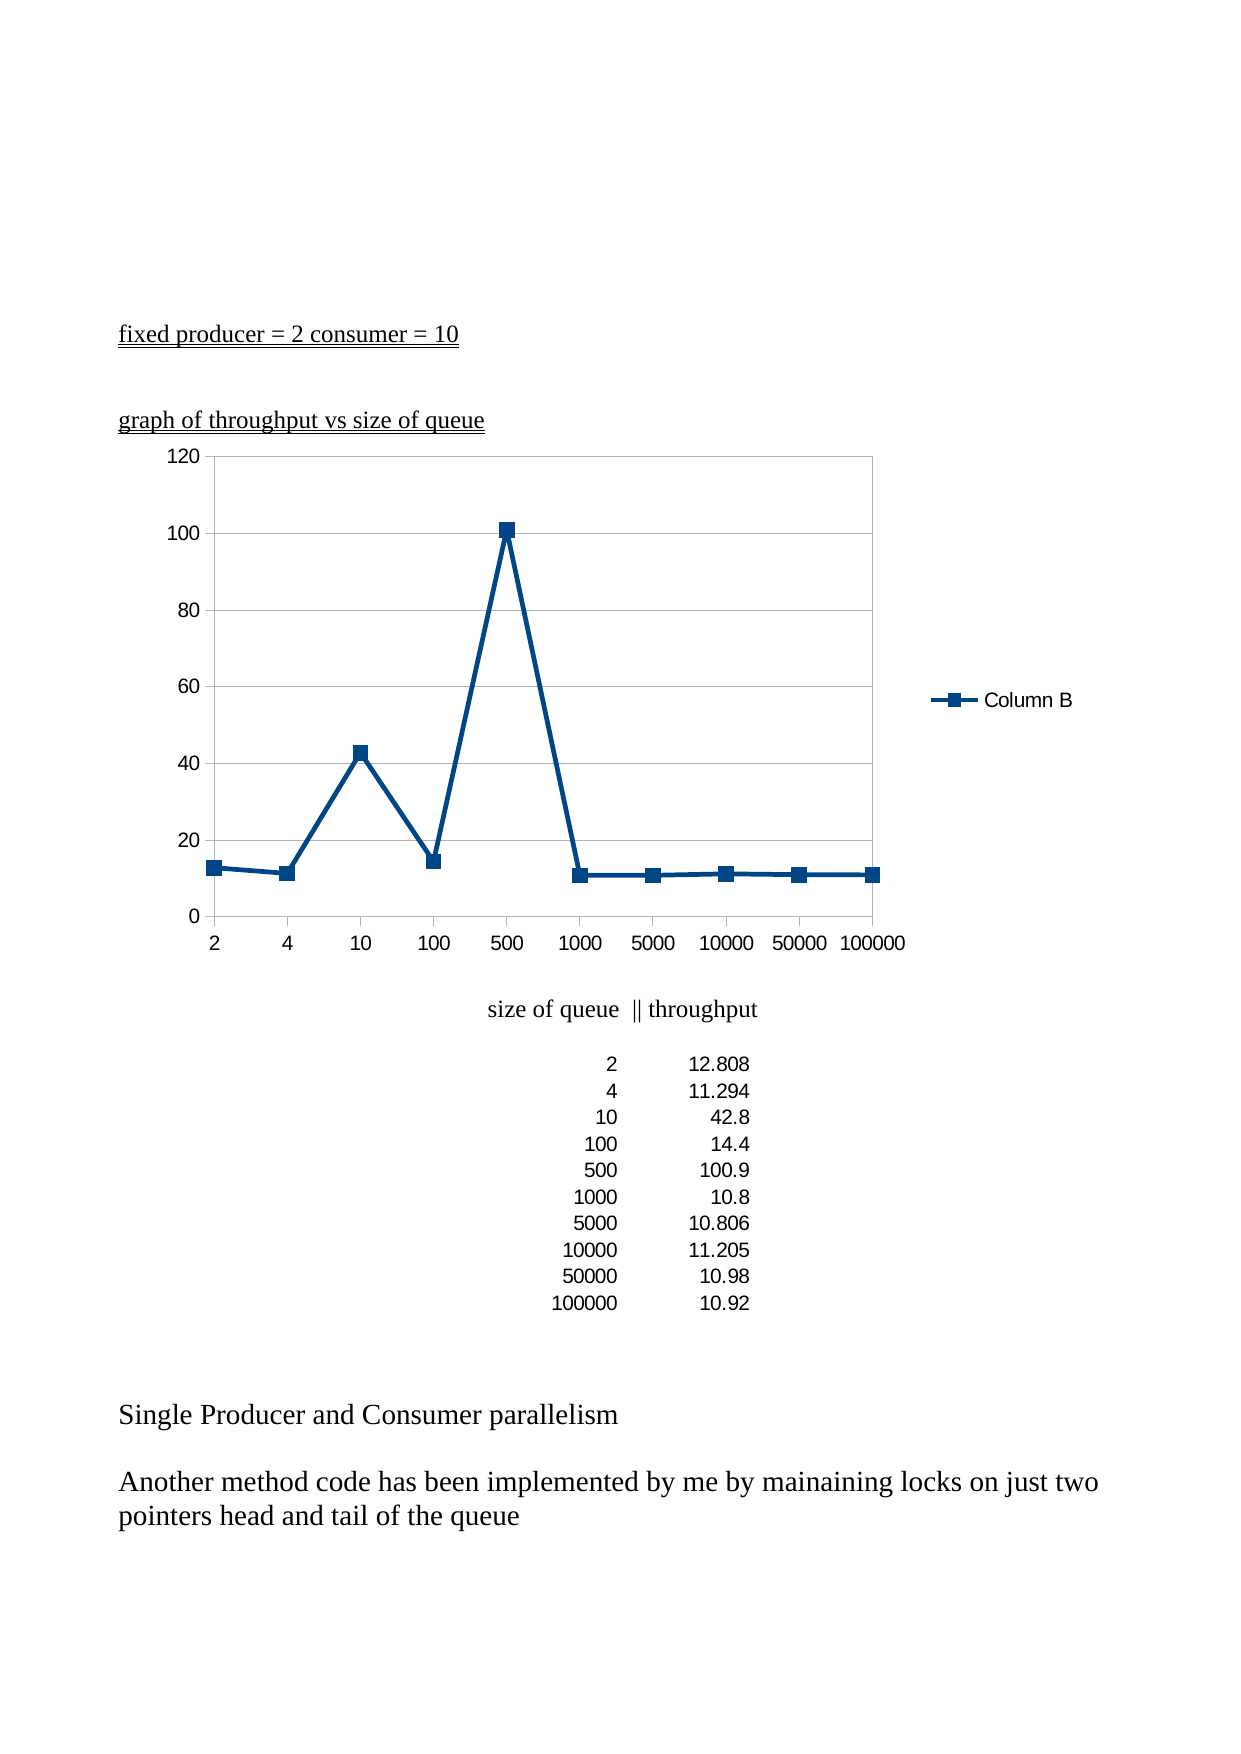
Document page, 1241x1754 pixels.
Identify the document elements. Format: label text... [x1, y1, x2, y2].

text fixed producer = 2 consumer = 10 [118, 319, 1122, 348]
text graph of throughput vs size of queue [118, 406, 1122, 434]
text size of queue || throughput [118, 994, 1122, 1023]
text Another method code has been implemented by me by mainaining locks on just two pointers head and tail of the queue [118, 1464, 1122, 1531]
text Single Producer and Consumer parallelism [118, 1397, 1122, 1431]
